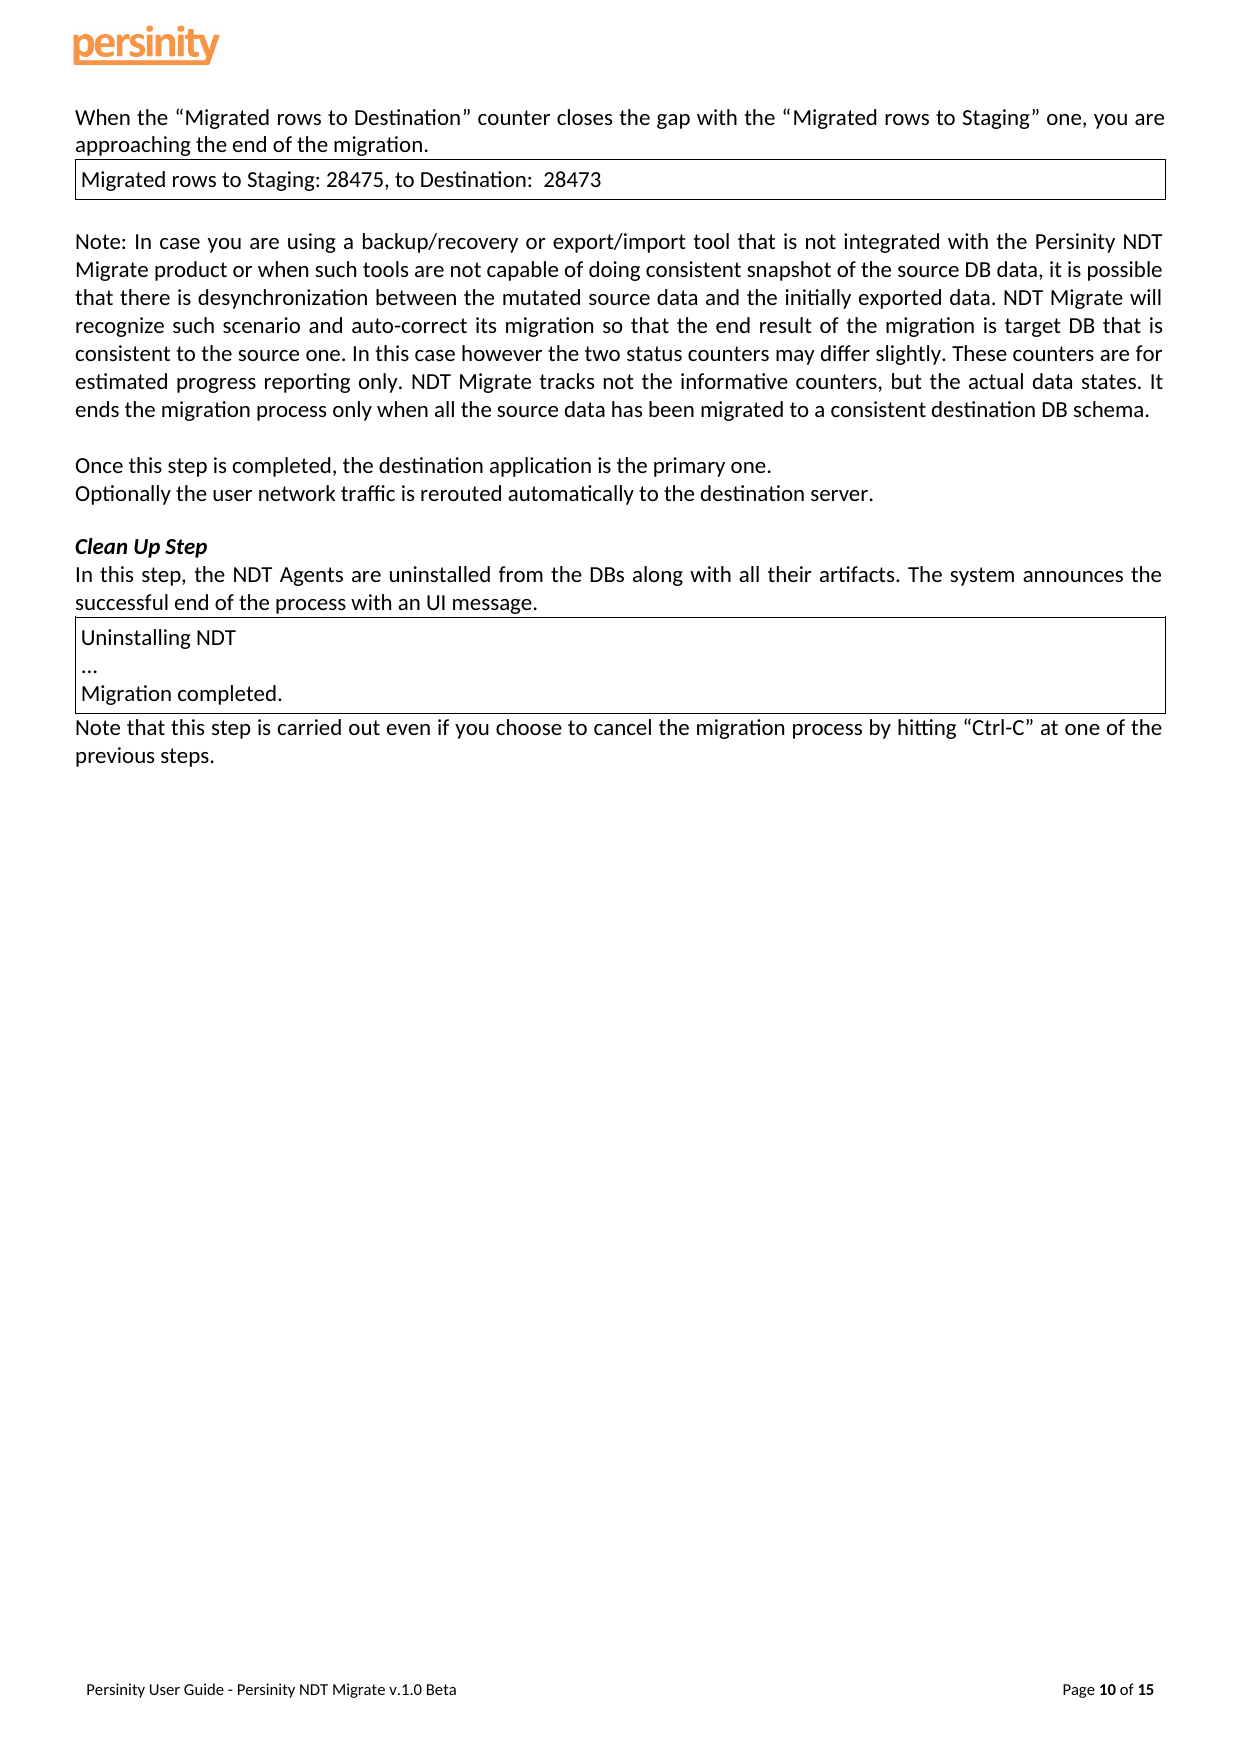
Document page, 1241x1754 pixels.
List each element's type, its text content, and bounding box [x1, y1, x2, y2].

text Optionally the user network traffic is rerouted automatically to the destination server. [75, 479, 1165, 507]
subtitle Clean Up Step [75, 532, 1165, 560]
table_header Uninstalling NDT ... Migration completed. [76, 618, 1165, 712]
text When the “Migrated rows to Destination” counter closes the gap with the “Migrated rows to Staging” one, you are approaching the end of the migration. [75, 103, 1165, 159]
table_header Migrated rows to Staging: 28475, to Destination: 28473 [76, 160, 1165, 199]
text Once this step is completed, the destination application is the primary one. [75, 451, 1165, 479]
text Note that this step is carried out even if you choose to cancel the migration process by hitting “Ctrl-C” at one of the previous steps. [75, 714, 1165, 769]
text In this step, the NDT Agents are uninstalled from the DBs along with all their artifacts. The system announces the successful end of the process with an UI message. [75, 560, 1165, 616]
text Note: In case you are using a backup/recovery or export/import tool that is not integrated with the Persinity NDT Migrate product or when such tools are not capable of doing consistent snapshot of the source DB data, it is possible that there is desynchronization between the mutated source data and the initially exported data. NDT Migrate will recognize such scenario and auto-correct its migration so that the end result of the migration is target DB that is consistent to the source one. In this case however the two status counters may differ slightly. These counters are for estimated progress reporting only. NDT Migrate tracks not the informative counters, but the actual data states. It ends the migration process only when all the source data has been migrated to a consistent destination DB schema. [75, 200, 1165, 423]
picture [72, 24, 221, 66]
